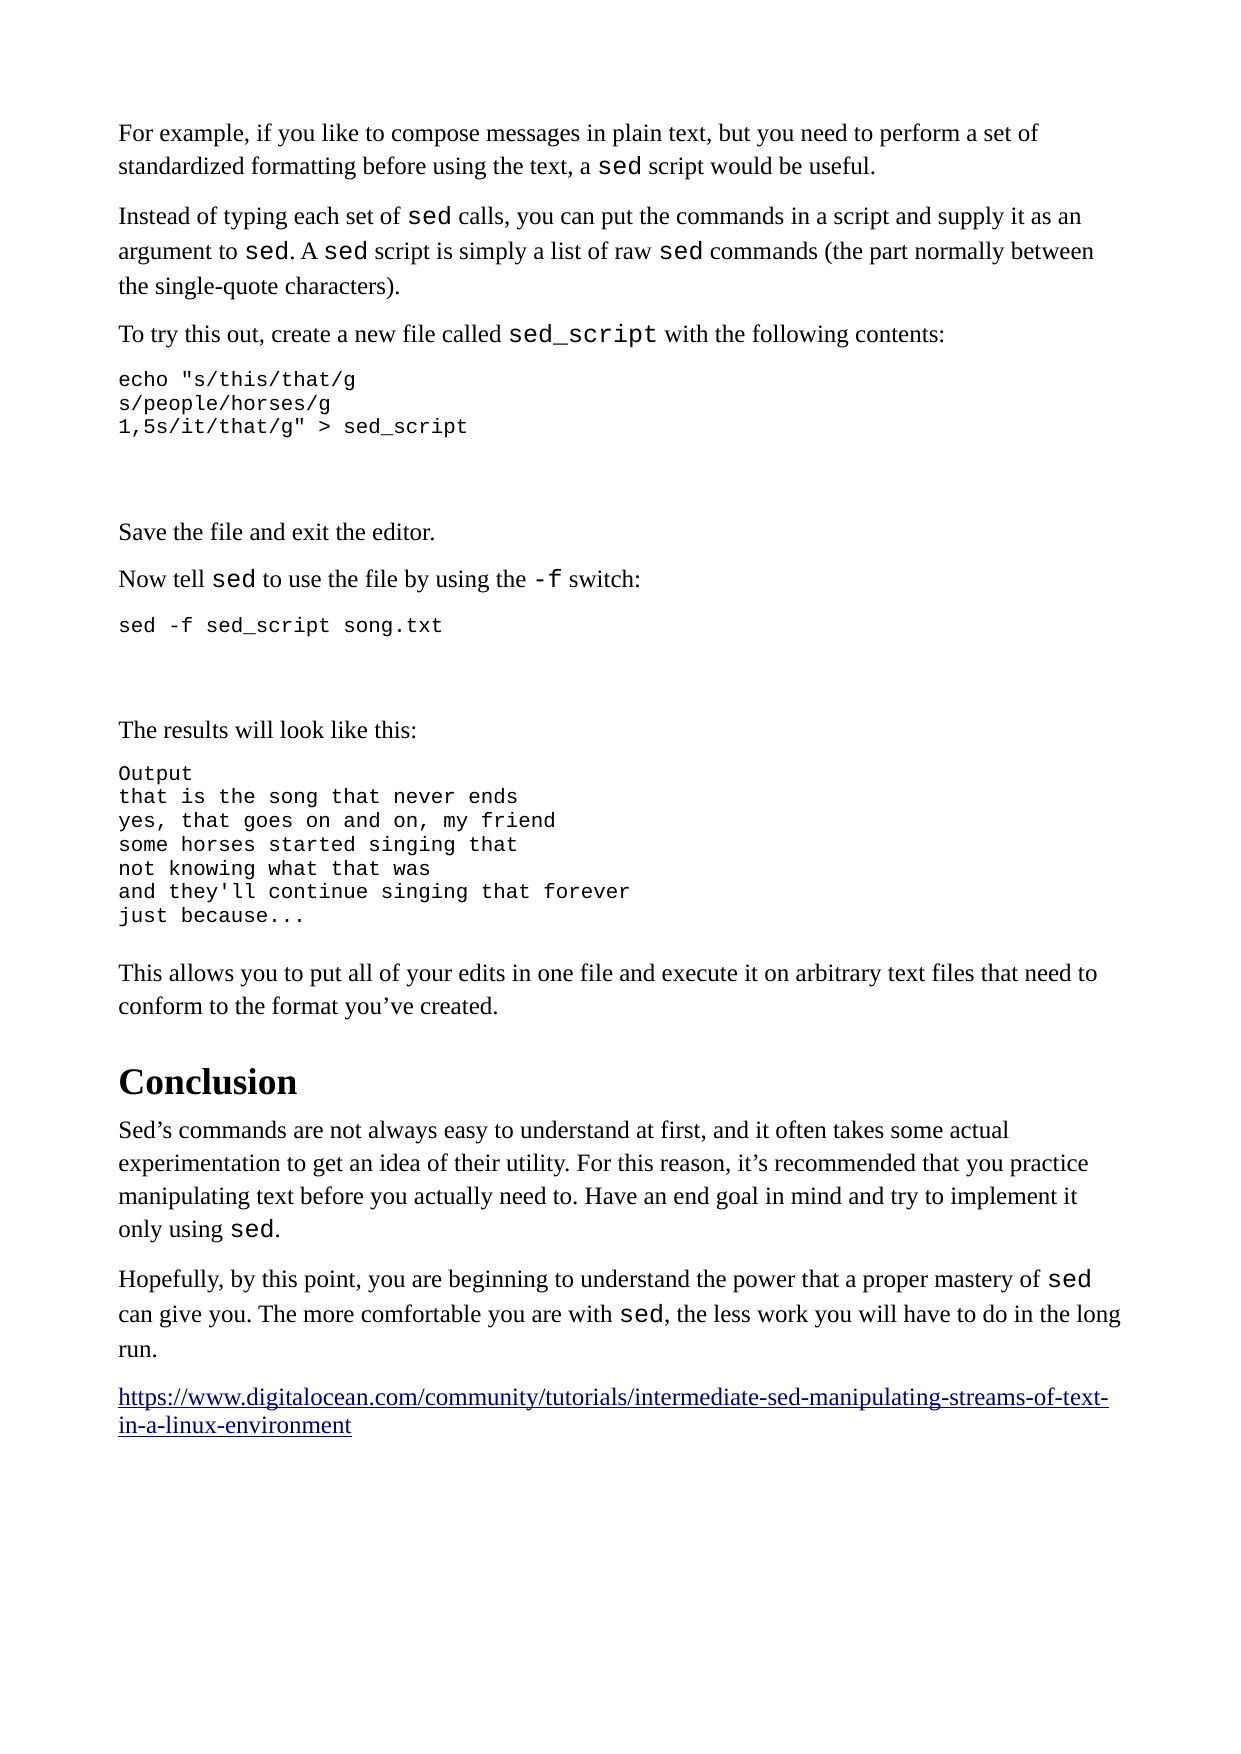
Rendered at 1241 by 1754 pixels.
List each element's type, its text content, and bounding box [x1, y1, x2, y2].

text not knowing what that was [118, 857, 1122, 881]
text s/people/horses/g [118, 393, 1122, 416]
text The results will look like this: [118, 715, 1122, 744]
subtitle Conclusion [118, 1059, 1122, 1102]
text 1,5s/it/that/g" > sed_script [118, 416, 1122, 440]
text To try this out, create a new file called sed_script with the following contents: [118, 319, 1122, 350]
text just because... [118, 905, 1122, 928]
text Save the file and exit the editor. [118, 517, 1122, 546]
text Instead of typing each set of sed calls, you can put the commands in a script and supply it as an argument to sed. A sed script is simply a list of raw sed commands (the part normally between the single-quote characters). [118, 201, 1122, 300]
text https://www.digitalocean.com/community/tutorials/intermediate-sed-manipulating-streams-of-text-in-a-linux-environment [118, 1382, 1122, 1439]
text This allows you to put all of your edits in one file and execute it on arbitrary text files that need to conform to the format you’ve created. [118, 958, 1122, 1020]
text and they'll continue singing that forever [118, 881, 1122, 905]
text yes, that goes on and on, my friend [118, 810, 1122, 834]
text some horses started singing that [118, 834, 1122, 857]
text Output [118, 763, 1122, 787]
text that is the song that never ends [118, 787, 1122, 810]
text Now tell sed to use the file by using the -f switch: [118, 564, 1122, 595]
text Hopefully, by this point, you are beginning to understand the power that a proper mastery of sed can give you. The more comfortable you are with sed, the less work you will have to do in the long run. [118, 1264, 1122, 1363]
text sed -f sed_script song.txt [118, 614, 1122, 638]
text Sed’s commands are not always easy to understand at first, and it often takes some actual experimentation to get an idea of their utility. For this reason, it’s recommended that you practice manipulating text before you actually need to. Have an end goal in mind and try to implement it only using sed. [118, 1115, 1122, 1245]
text echo "s/this/that/g [118, 369, 1122, 393]
text For example, if you like to compose messages in plain text, but you need to perform a set of standardized formatting before using the text, a sed script would be useful. [118, 118, 1122, 182]
